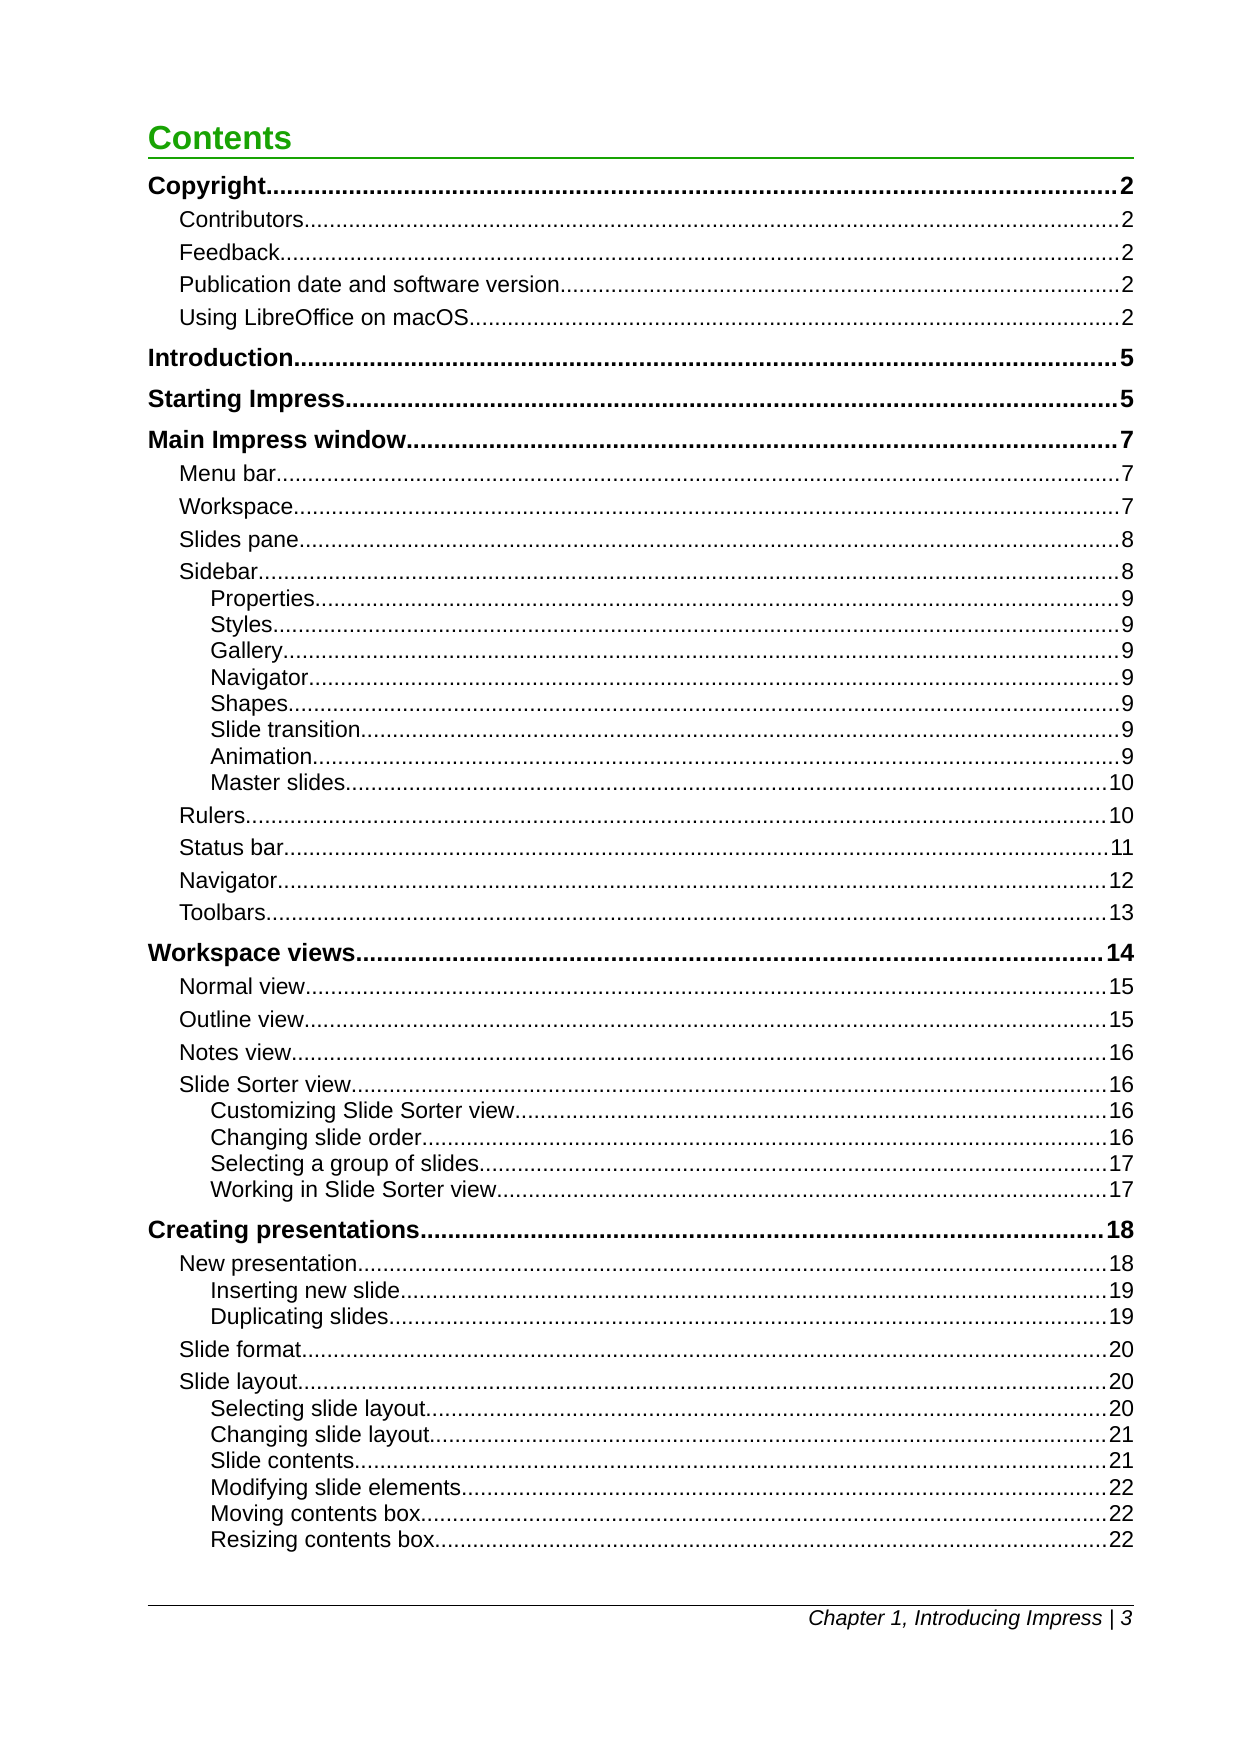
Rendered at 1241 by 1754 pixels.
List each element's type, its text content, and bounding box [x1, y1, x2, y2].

text Creating presentations 18 [148, 1215, 1134, 1244]
text Navigator 9 [210, 663, 1134, 690]
text Moving contents box 22 [210, 1500, 1134, 1526]
text Working in Slide Sorter view 17 [210, 1176, 1134, 1203]
text Changing slide layout 21 [210, 1421, 1134, 1447]
text Navigator 12 [179, 867, 1134, 893]
text Feedback 2 [179, 239, 1134, 265]
text Menu bar 7 [179, 460, 1134, 487]
text Contributors 2 [179, 206, 1134, 232]
text Starting Impress 5 [148, 384, 1134, 413]
text Using LibreOffice on macOS 2 [179, 304, 1134, 330]
text Normal view 15 [179, 973, 1134, 999]
text Shapes 9 [210, 690, 1134, 716]
text Modifying slide elements 22 [210, 1474, 1134, 1500]
text Selecting slide layout 20 [210, 1394, 1134, 1421]
text Slide format 20 [179, 1336, 1134, 1362]
text Customizing Slide Sorter view 16 [210, 1097, 1134, 1124]
text Main Impress window 7 [148, 425, 1134, 454]
text Resizing contents box 22 [210, 1526, 1134, 1553]
text Duplicating slides 19 [210, 1303, 1134, 1329]
text Master slides 10 [210, 769, 1134, 795]
text Slides pane 8 [179, 526, 1134, 552]
text Properties 9 [210, 584, 1134, 611]
text Publication date and software version 2 [179, 271, 1134, 298]
text Animation 9 [210, 743, 1134, 769]
text Changing slide order 16 [210, 1124, 1134, 1150]
text Copyright 2 [148, 171, 1134, 200]
text Selecting a group of slides 17 [210, 1150, 1134, 1176]
text Slide Sorter view 16 [179, 1071, 1134, 1097]
text Toolbars 13 [179, 899, 1134, 926]
text Workspace views 14 [148, 938, 1134, 967]
text Gallery 9 [210, 637, 1134, 663]
text New presentation 18 [179, 1250, 1134, 1277]
text Introduction 5 [148, 343, 1134, 372]
text Sidebar 8 [179, 558, 1134, 584]
text Outline view 15 [179, 1006, 1134, 1032]
text Inserting new slide 19 [210, 1277, 1134, 1303]
text Status bar 11 [179, 834, 1134, 861]
text Rulers 10 [179, 802, 1134, 828]
text Notes view 16 [179, 1038, 1134, 1065]
text Slide contents 21 [210, 1447, 1134, 1474]
text Styles 9 [210, 611, 1134, 637]
subtitle Contents [148, 118, 1134, 157]
text Workspace 7 [179, 493, 1134, 519]
text Slide transition 9 [210, 716, 1134, 743]
text Slide layout 20 [179, 1368, 1134, 1394]
